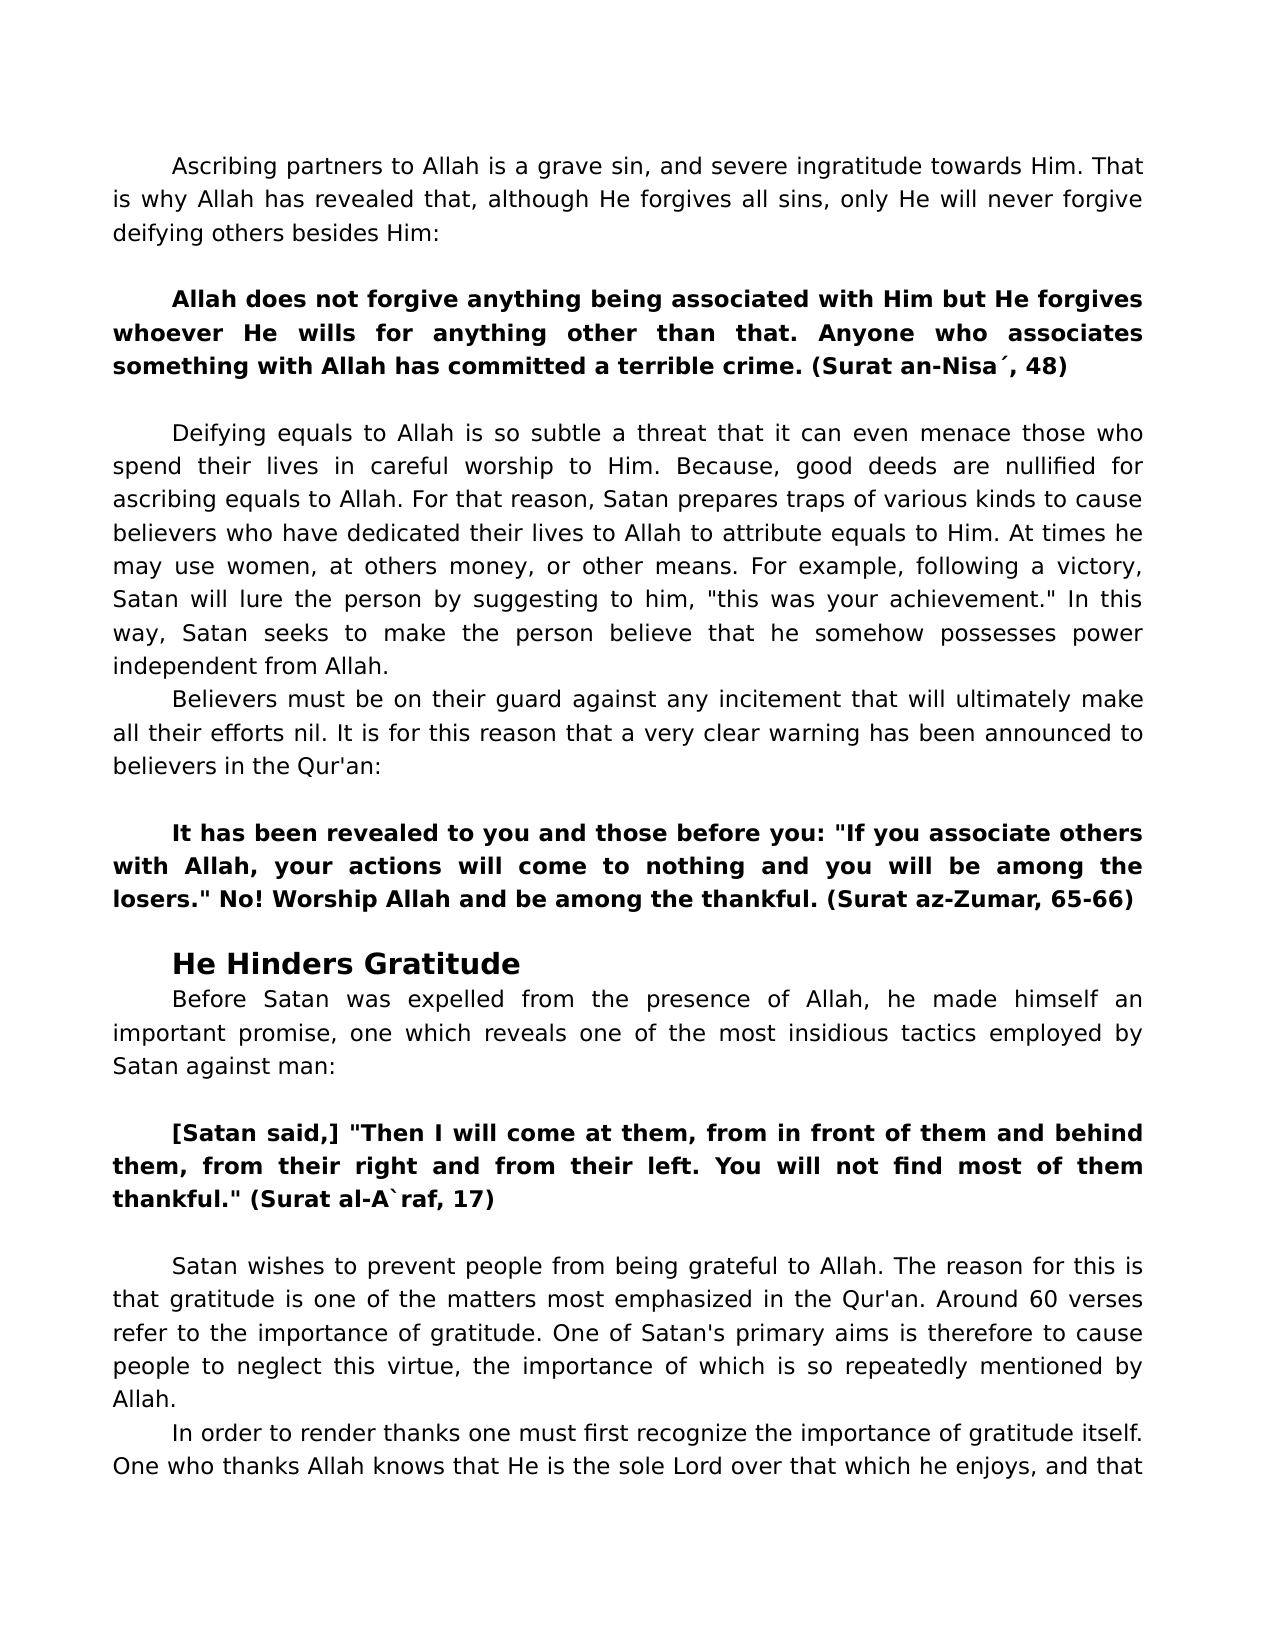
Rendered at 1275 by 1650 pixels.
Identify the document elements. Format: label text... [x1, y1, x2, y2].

text Satan wishes to prevent people from being grateful to Allah. The reason for this is that gratitude is one of the matters most emphasized in the Qur'an. Around 60 verses refer to the importance of gratitude. One of Satan's primary aims is therefore to cause people to neglect this virtue, the importance of which is so repeatedly mentioned by Allah. [112, 1248, 1145, 1414]
text Allah does not forgive anything being associated with Him but He forgives whoever He wills for anything other than that. Anyone who associates something with Allah has committed a terrible crime. (Surat an-Nisa´, 48) [112, 281, 1145, 381]
text Believers must be on their guard against any incitement that will ultimately make all their efforts nil. It is for this reason that a very clear warning has been announced to believers in the Qur'an: [112, 681, 1145, 781]
text It has been revealed to you and those before you: "If you associate others with Allah, your actions will come to nothing and you will be among the losers." No! Worship Allah and be among the thankful. (Surat az-Zumar, 65-66) [112, 814, 1145, 914]
text Ascribing partners to Allah is a grave sin, and severe ingratitude towards Him. That is why Allah has revealed that, although He forgives all sins, only He will never forgive deifying others besides Him: [112, 148, 1145, 248]
text Before Satan was expelled from the presence of Allah, he made himself an important promise, one which reveals one of the most insidious tactics employed by Satan against man: [112, 981, 1145, 1081]
text In order to render thanks one must first recognize the importance of gratitude itself. One who thanks Allah knows that He is the sole Lord over that which he enjoys, and that [112, 1414, 1145, 1481]
text He Hinders Gratitude [112, 948, 1145, 981]
text Deifying equals to Allah is so subtle a threat that it can even menace those who spend their lives in careful worship to Him. Because, good deeds are nullified for ascribing equals to Allah. For that reason, Satan prepares traps of various kinds to cause believers who have dedicated their lives to Allah to attribute equals to Him. At times he may use women, at others money, or other means. For example, following a victory, Satan will lure the person by suggesting to him, "this was your achievement." In this way, Satan seeks to make the person believe that he somehow possesses power independent from Allah. [112, 414, 1145, 681]
text [Satan said,] "Then I will come at them, from in front of them and behind them, from their right and from their left. You will not find most of them thankful." (Surat al-A`raf, 17) [112, 1114, 1145, 1214]
